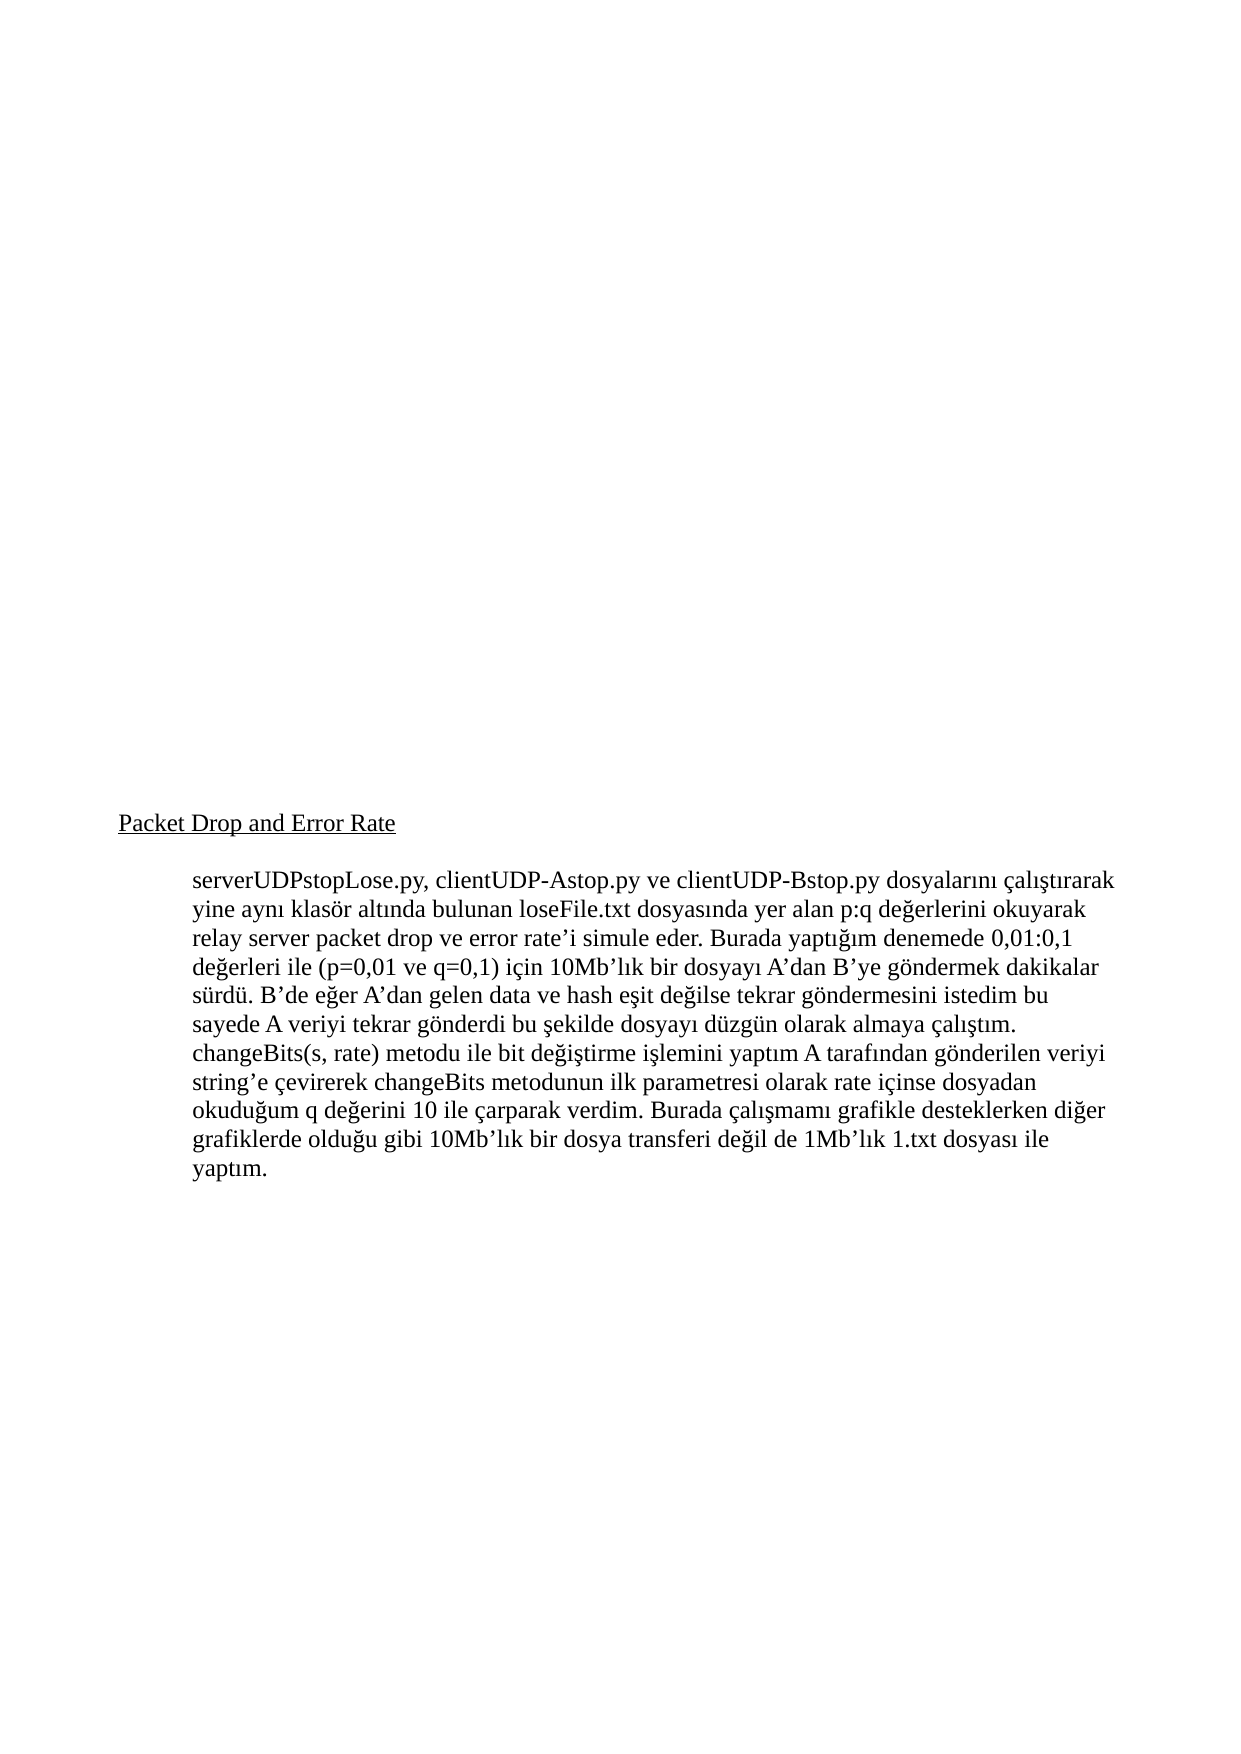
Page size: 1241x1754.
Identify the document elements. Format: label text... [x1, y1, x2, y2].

text serverUDPstopLose.py, clientUDP-Astop.py ve clientUDP-Bstop.py dosyalarını çalıştırarak yine aynı klasör altında bulunan loseFile.txt dosyasında yer alan p:q değerlerini okuyarak relay server packet drop ve error rate’i simule eder. Burada yaptığım denemede 0,01:0,1 değerleri ile (p=0,01 ve q=0,1) için 10Mb’lık bir dosyayı A’dan B’ye göndermek dakikalar sürdü. B’de eğer A’dan gelen data ve hash eşit değilse tekrar göndermesini istedim bu sayede A veriyi tekrar gönderdi bu şekilde dosyayı düzgün olarak almaya çalıştım. changeBits(s, rate) metodu ile bit değiştirme işlemini yaptım A tarafından gönderilen veriyi string’e çevirerek changeBits metodunun ilk parametresi olarak rate içinse dosyadan okuduğum q değerini 10 ile çarparak verdim. Burada çalışmamı grafikle desteklerken diğer grafiklerde olduğu gibi 10Mb’lık bir dosya transferi değil de 1Mb’lık 1.txt dosyası ile yaptım. [118, 866, 1122, 1182]
text Packet Drop and Error Rate [118, 808, 1122, 837]
